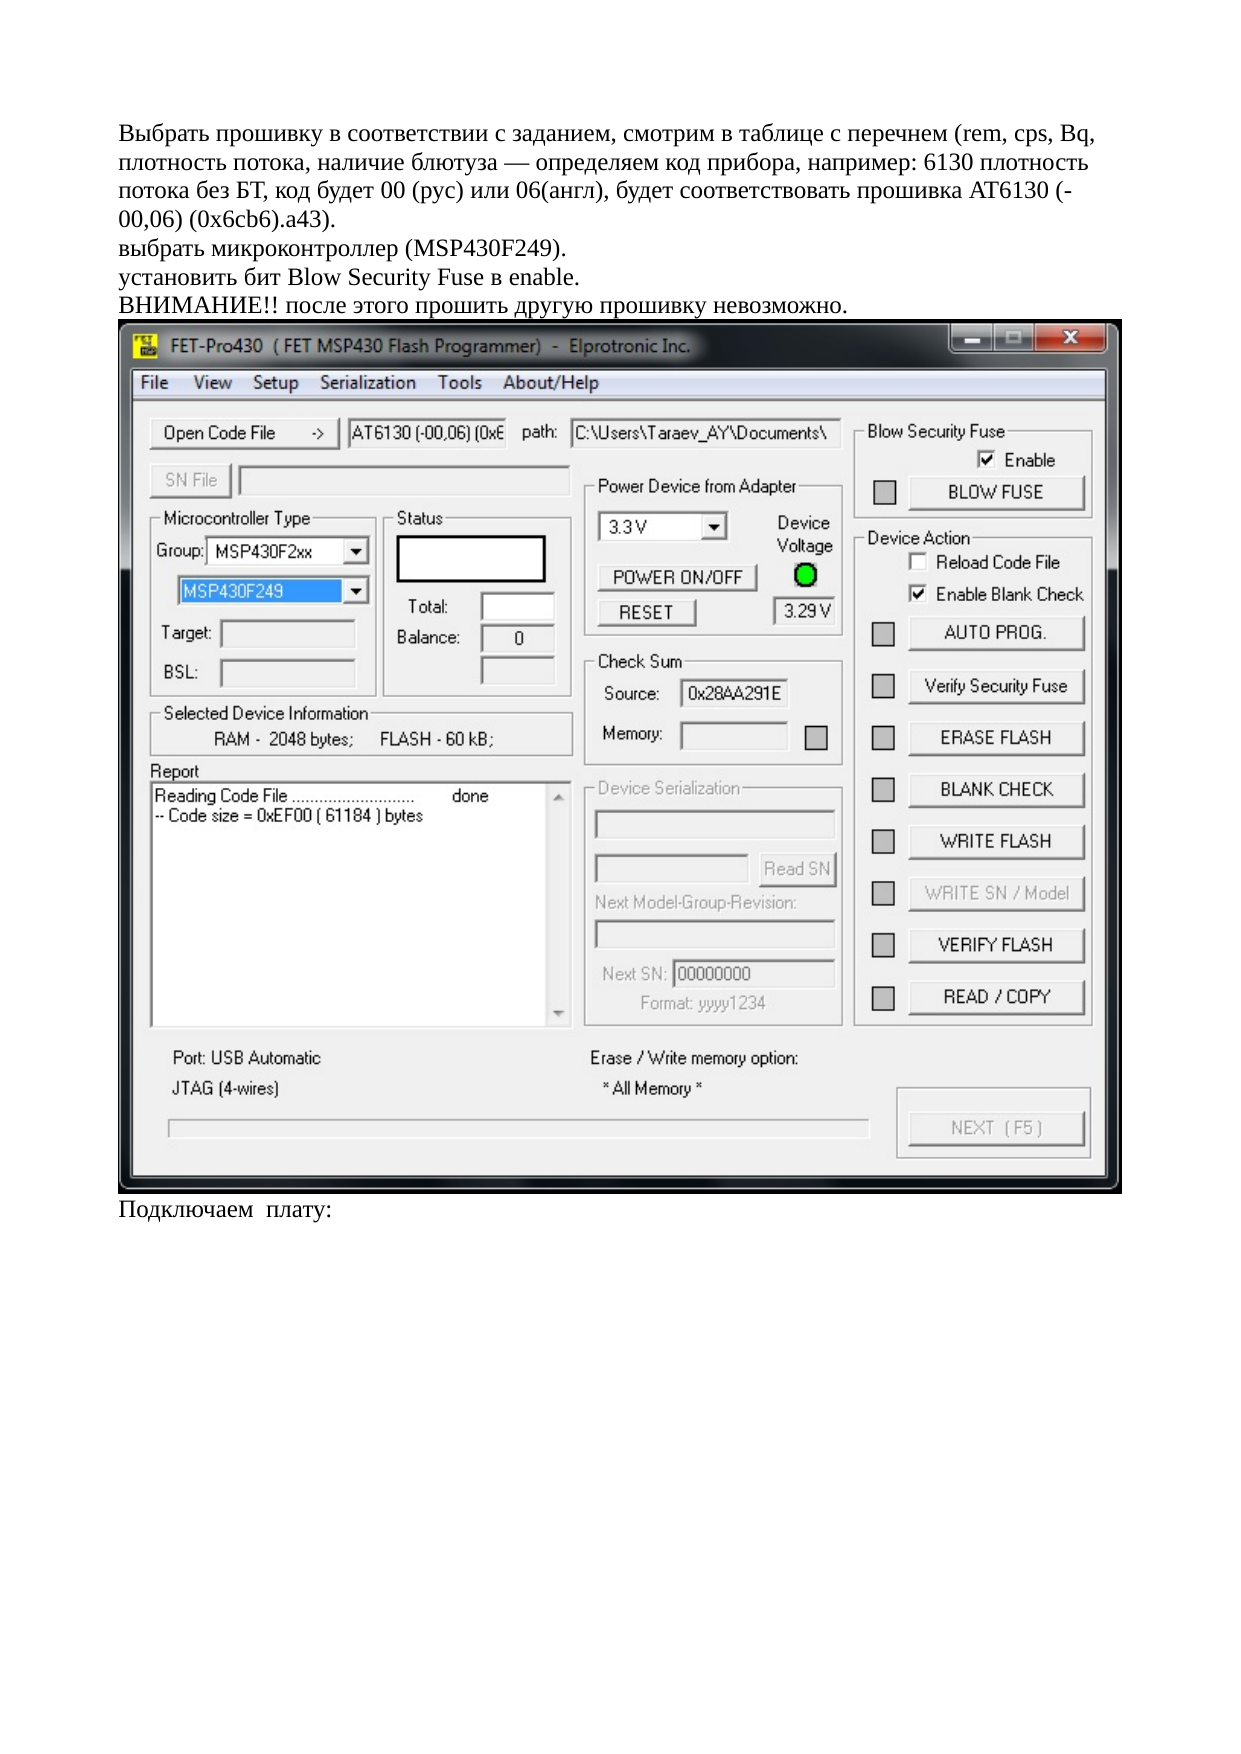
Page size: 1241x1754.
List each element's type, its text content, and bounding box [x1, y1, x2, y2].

text установить бит Blow Security Fuse в enable. [118, 262, 1122, 291]
text Подключаем плату: [118, 1194, 1122, 1222]
text выбрать микроконтроллер (MSP430F249). [118, 233, 1122, 262]
picture [118, 319, 1122, 1194]
text ВНИМАНИЕ!! после этого прошить другую прошивку невозможно. [118, 291, 1122, 319]
text Выбрать прошивку в соответствии с заданием, смотрим в таблице с перечнем (rem, cps, Bq, плотность потока, наличие блютуза — определяем код прибора, например: 6130 плотность потока без БТ, код будет 00 (рус) или 06(англ), будет соответствовать прошивка AT6130 (-00,06) (0x6cb6).a43). [118, 118, 1122, 233]
